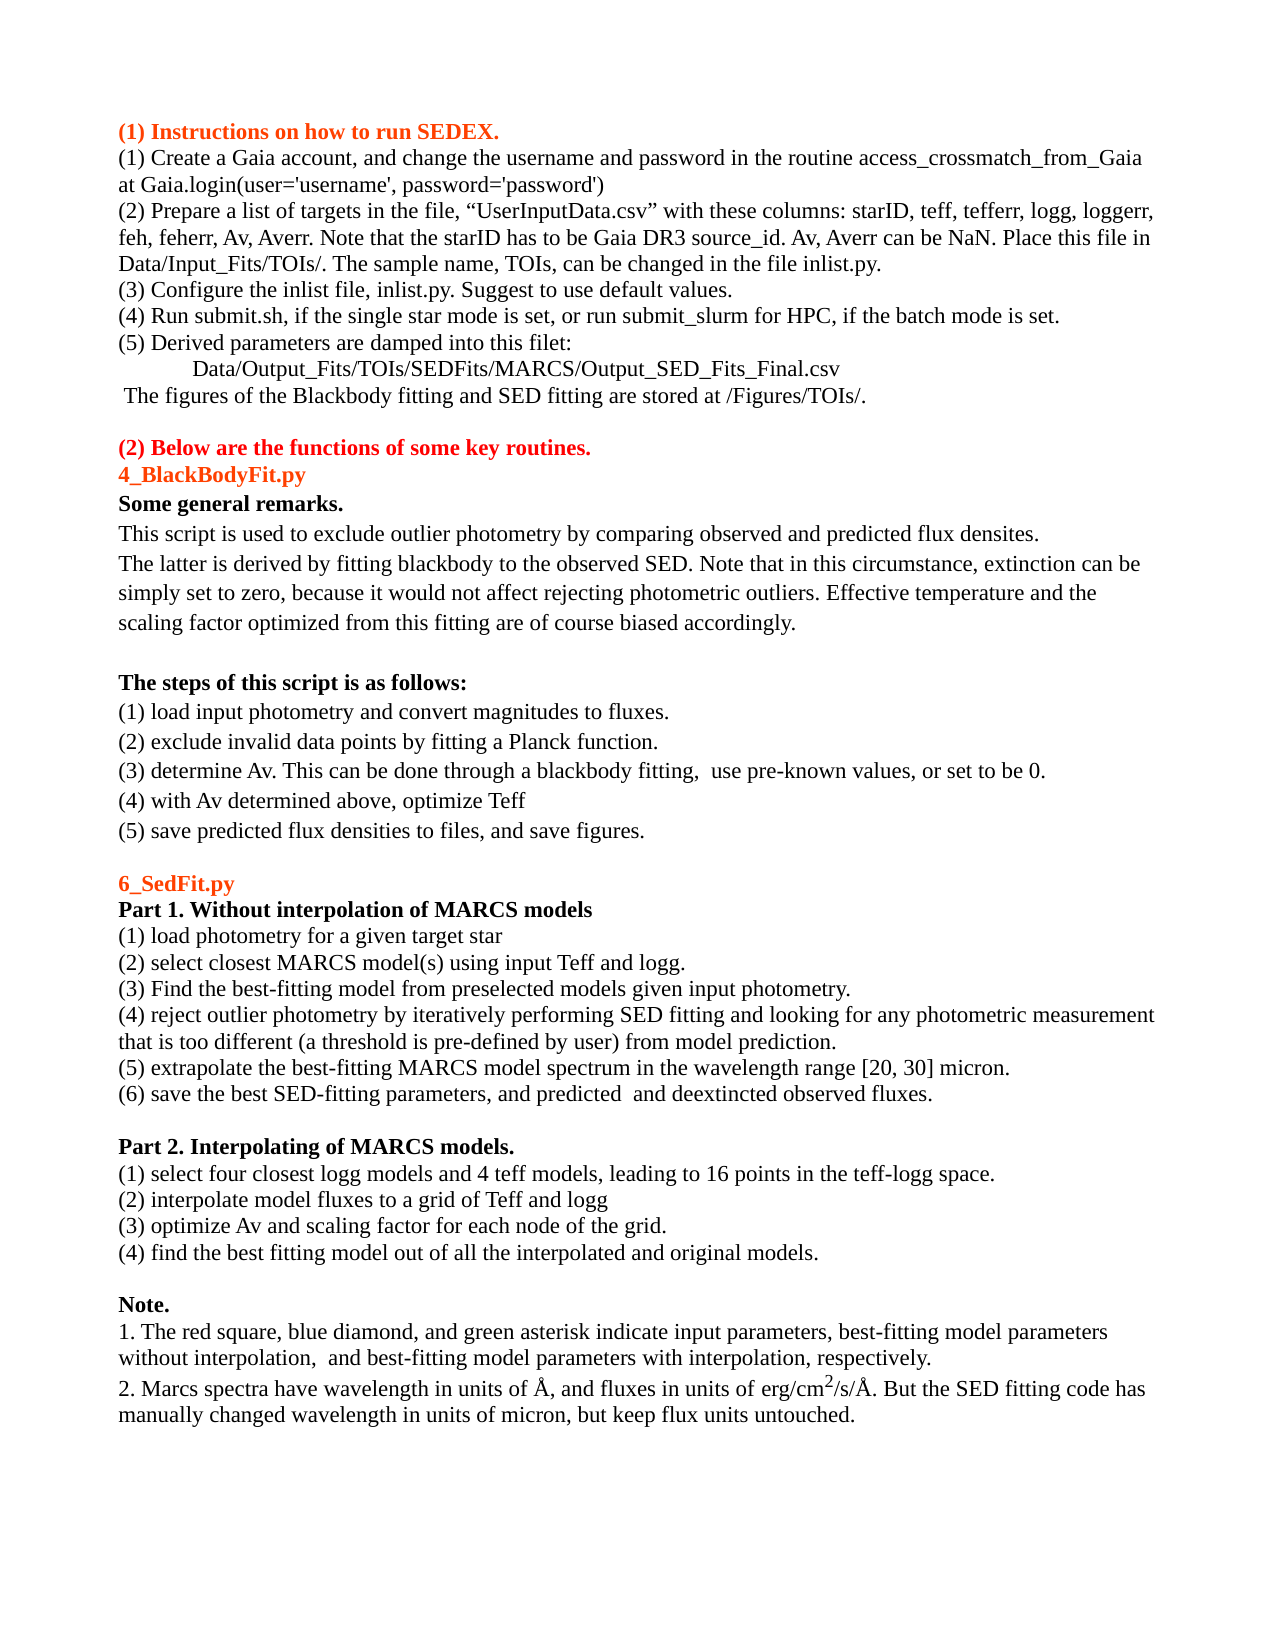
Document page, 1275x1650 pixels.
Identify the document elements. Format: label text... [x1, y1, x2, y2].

text (1) select four closest logg models and 4 teff models, leading to 16 points in the teff-logg space. [118, 1159, 1157, 1186]
text The steps of this script is as follows: [118, 665, 1157, 695]
text (4) reject outlier photometry by iteratively performing SED fitting and looking for any photometric measurement that is too different (a threshold is pre-defined by user) from model prediction. [118, 1001, 1157, 1054]
text (4) Run submit.sh, if the single star mode is set, or run submit_slurm for HPC, if the batch mode is set. [118, 303, 1157, 329]
text (2) Prepare a list of targets in the file, “UserInputData.csv” with these columns: starID, teff, tefferr, logg, loggerr, feh, feherr, Av, Averr. Note that the starID has to be Gaia DR3 source_id. Av, Averr can be NaN. Place this file in Data/Input_Fits/TOIs/. The sample name, TOIs, can be changed in the file inlist.py. [118, 197, 1157, 276]
text Part 1. Without interpolation of MARCS models [118, 896, 1157, 922]
text Some general remarks. [118, 487, 1157, 517]
text Part 2. Interpolating of MARCS models. [118, 1133, 1157, 1159]
text (3) Configure the inlist file, inlist.py. Suggest to use default values. [118, 276, 1157, 303]
text This script is used to exclude outlier photometry by comparing observed and predicted flux densites. [118, 517, 1157, 546]
text (5) extrapolate the best-fitting MARCS model spectrum in the wavelength range [20, 30] micron. [118, 1054, 1157, 1081]
text 4_BlackBodyFit.py [118, 461, 1157, 487]
text (2) interpolate model fluxes to a grid of Teff and logg [118, 1186, 1157, 1212]
text (1) load input photometry and convert magnitudes to fluxes. [118, 695, 1157, 724]
text (2) select closest MARCS model(s) using input Teff and logg. [118, 949, 1157, 975]
text (1) Instructions on how to run SEDEX. [118, 118, 1157, 144]
text (3) determine Av. This can be done through a blackbody fitting, use pre-known values, or set to be 0. [118, 754, 1157, 784]
text 2. Marcs spectra have wavelength in units of Å, and fluxes in units of erg/cm2/s/Å. But the SED fitting code has manually changed wavelength in units of micron, but keep flux units untouched. [118, 1370, 1157, 1428]
text (2) Below are the functions of some key routines. [118, 434, 1157, 461]
text (1) load photometry for a given target star [118, 922, 1157, 949]
text (5) Derived parameters are damped into this filet: [118, 329, 1157, 355]
text The figures of the Blackbody fitting and SED fitting are stored at /Figures/TOIs/. [118, 382, 1157, 408]
text (4) with Av determined above, optimize Teff [118, 784, 1157, 814]
text (3) optimize Av and scaling factor for each node of the grid. [118, 1212, 1157, 1239]
text The latter is derived by fitting blackbody to the observed SED. Note that in this circumstance, extinction can be simply set to zero, because it would not affect rejecting photometric outliers. Effective temperature and the scaling factor optimized from this fitting are of course biased accordingly. [118, 546, 1157, 636]
text (1) Create a Gaia account, and change the username and password in the routine access_crossmatch_from_Gaia at Gaia.login(user='username', password='password') [118, 144, 1157, 197]
text 1. The red square, blue diamond, and green asterisk indicate input parameters, best-fitting model parameters without interpolation, and best-fitting model parameters with interpolation, respectively. [118, 1318, 1157, 1370]
text (6) save the best SED-fitting parameters, and predicted and deextincted observed fluxes. [118, 1081, 1157, 1107]
text (2) exclude invalid data points by fitting a Planck function. [118, 724, 1157, 754]
text (4) find the best fitting model out of all the interpolated and original models. [118, 1239, 1157, 1265]
text Note. [118, 1291, 1157, 1318]
text (5) save predicted flux densities to files, and save figures. [118, 814, 1157, 843]
text Data/Output_Fits/TOIs/SEDFits/MARCS/Output_SED_Fits_Final.csv [118, 355, 1157, 382]
text (3) Find the best-fitting model from preselected models given input photometry. [118, 975, 1157, 1001]
text 6_SedFit.py [118, 870, 1157, 896]
